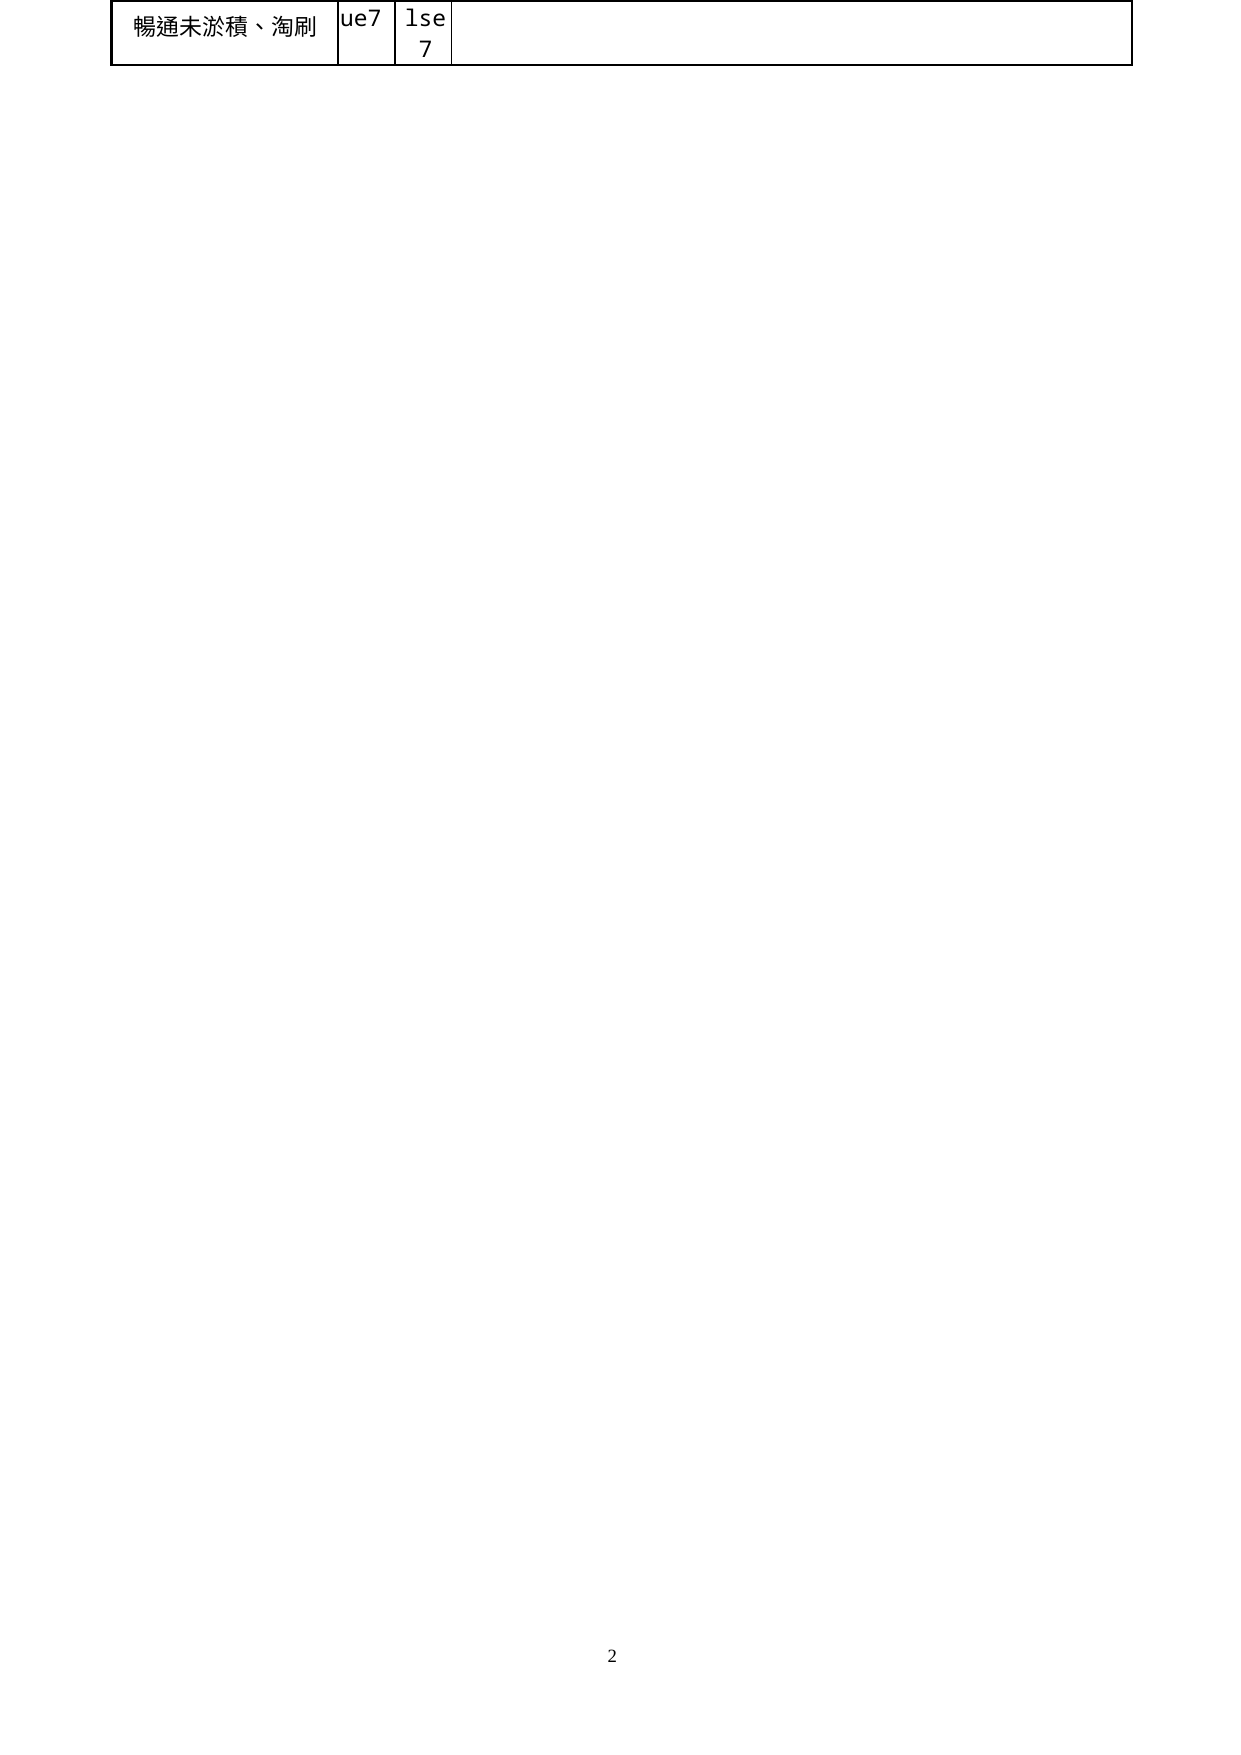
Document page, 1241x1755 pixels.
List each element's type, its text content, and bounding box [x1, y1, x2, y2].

table_cell 暢通未淤積、淘刷 [113, 2, 337, 64]
table_cell [452, 2, 1131, 64]
table_cell ue7 [339, 2, 394, 64]
table_cell lse7 [396, 2, 451, 64]
